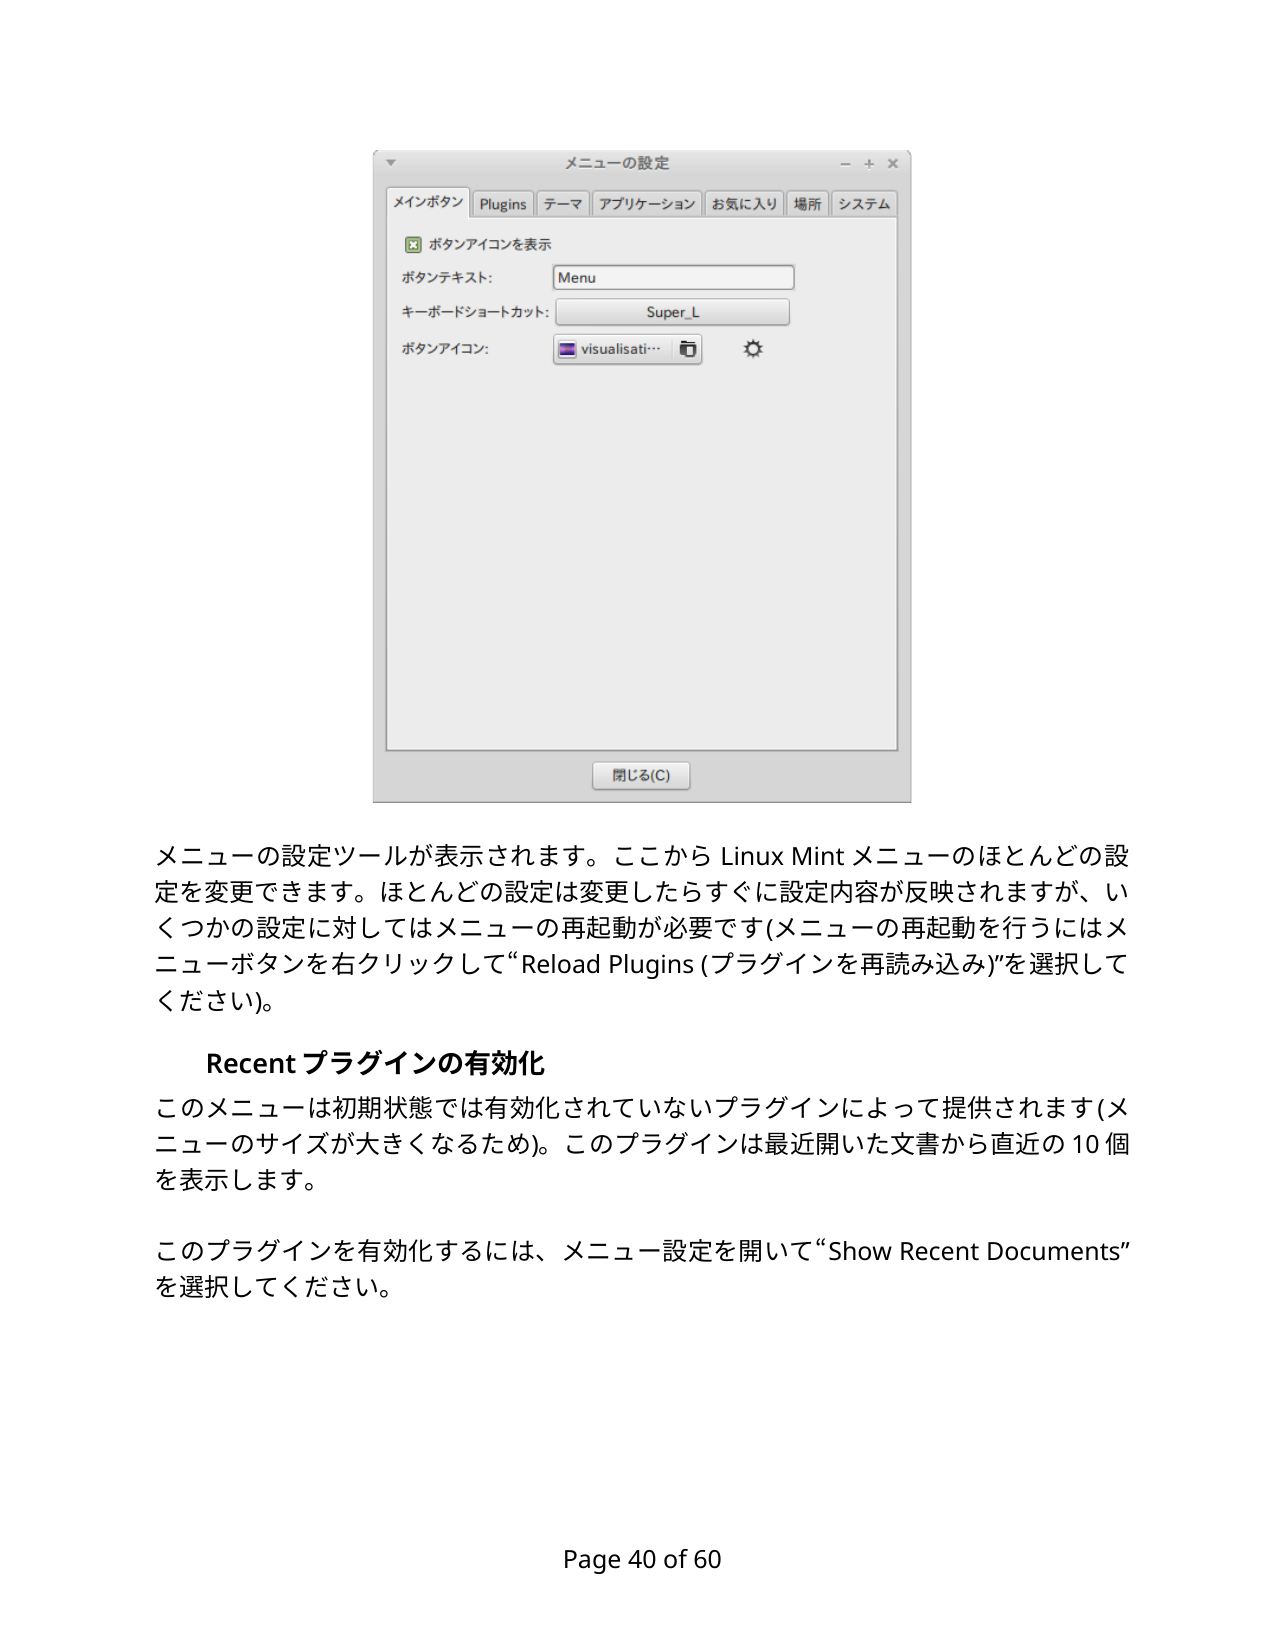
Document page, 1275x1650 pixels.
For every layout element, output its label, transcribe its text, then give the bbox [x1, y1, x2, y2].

subtitle Recentプラグインの有効化 [154, 1042, 1130, 1082]
picture [372, 150, 912, 803]
text このプラグインを有効化するには、メニュー設定を開いて“Show Recent Documents”を選択してください。 [154, 1231, 1130, 1303]
text このメニューは初期状態では有効化されていないプラグインによって提供されます(メニューのサイズが大きくなるため)。このプラグインは最近開いた文書から直近の10個を表示します。 [154, 1088, 1130, 1197]
